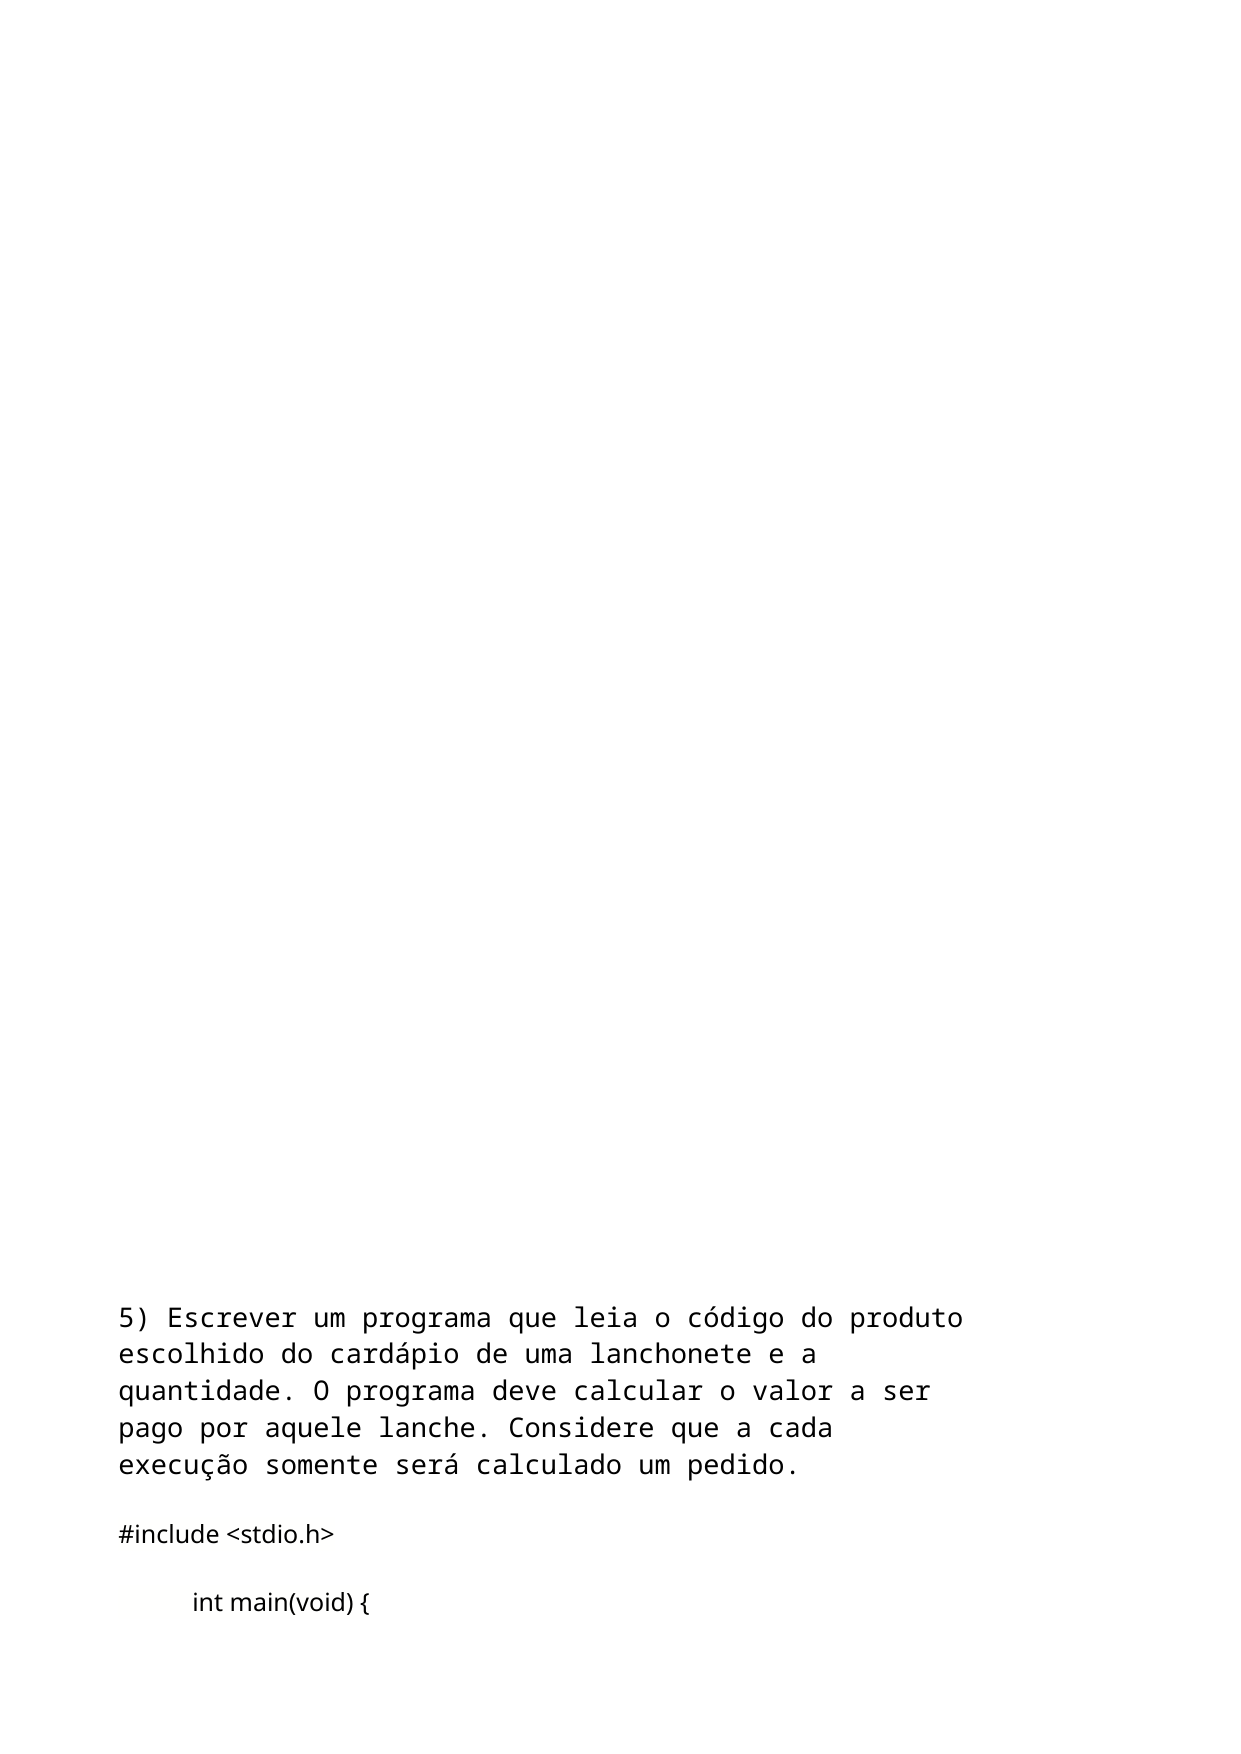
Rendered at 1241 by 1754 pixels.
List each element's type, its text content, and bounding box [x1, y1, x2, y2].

text 5) Escrever um programa que leia o código do produto [118, 1298, 1122, 1335]
text escolhido do cardápio de uma lanchonete e a [118, 1335, 1122, 1372]
text quantidade. O programa deve calcular o valor a ser [118, 1372, 1122, 1409]
text pago por aquele lanche. Considere que a cada [118, 1409, 1122, 1446]
text execução somente será calculado um pedido. [118, 1446, 1122, 1482]
text #include <stdio.h> [118, 1517, 1122, 1551]
text int main(void) { [118, 1585, 1122, 1619]
